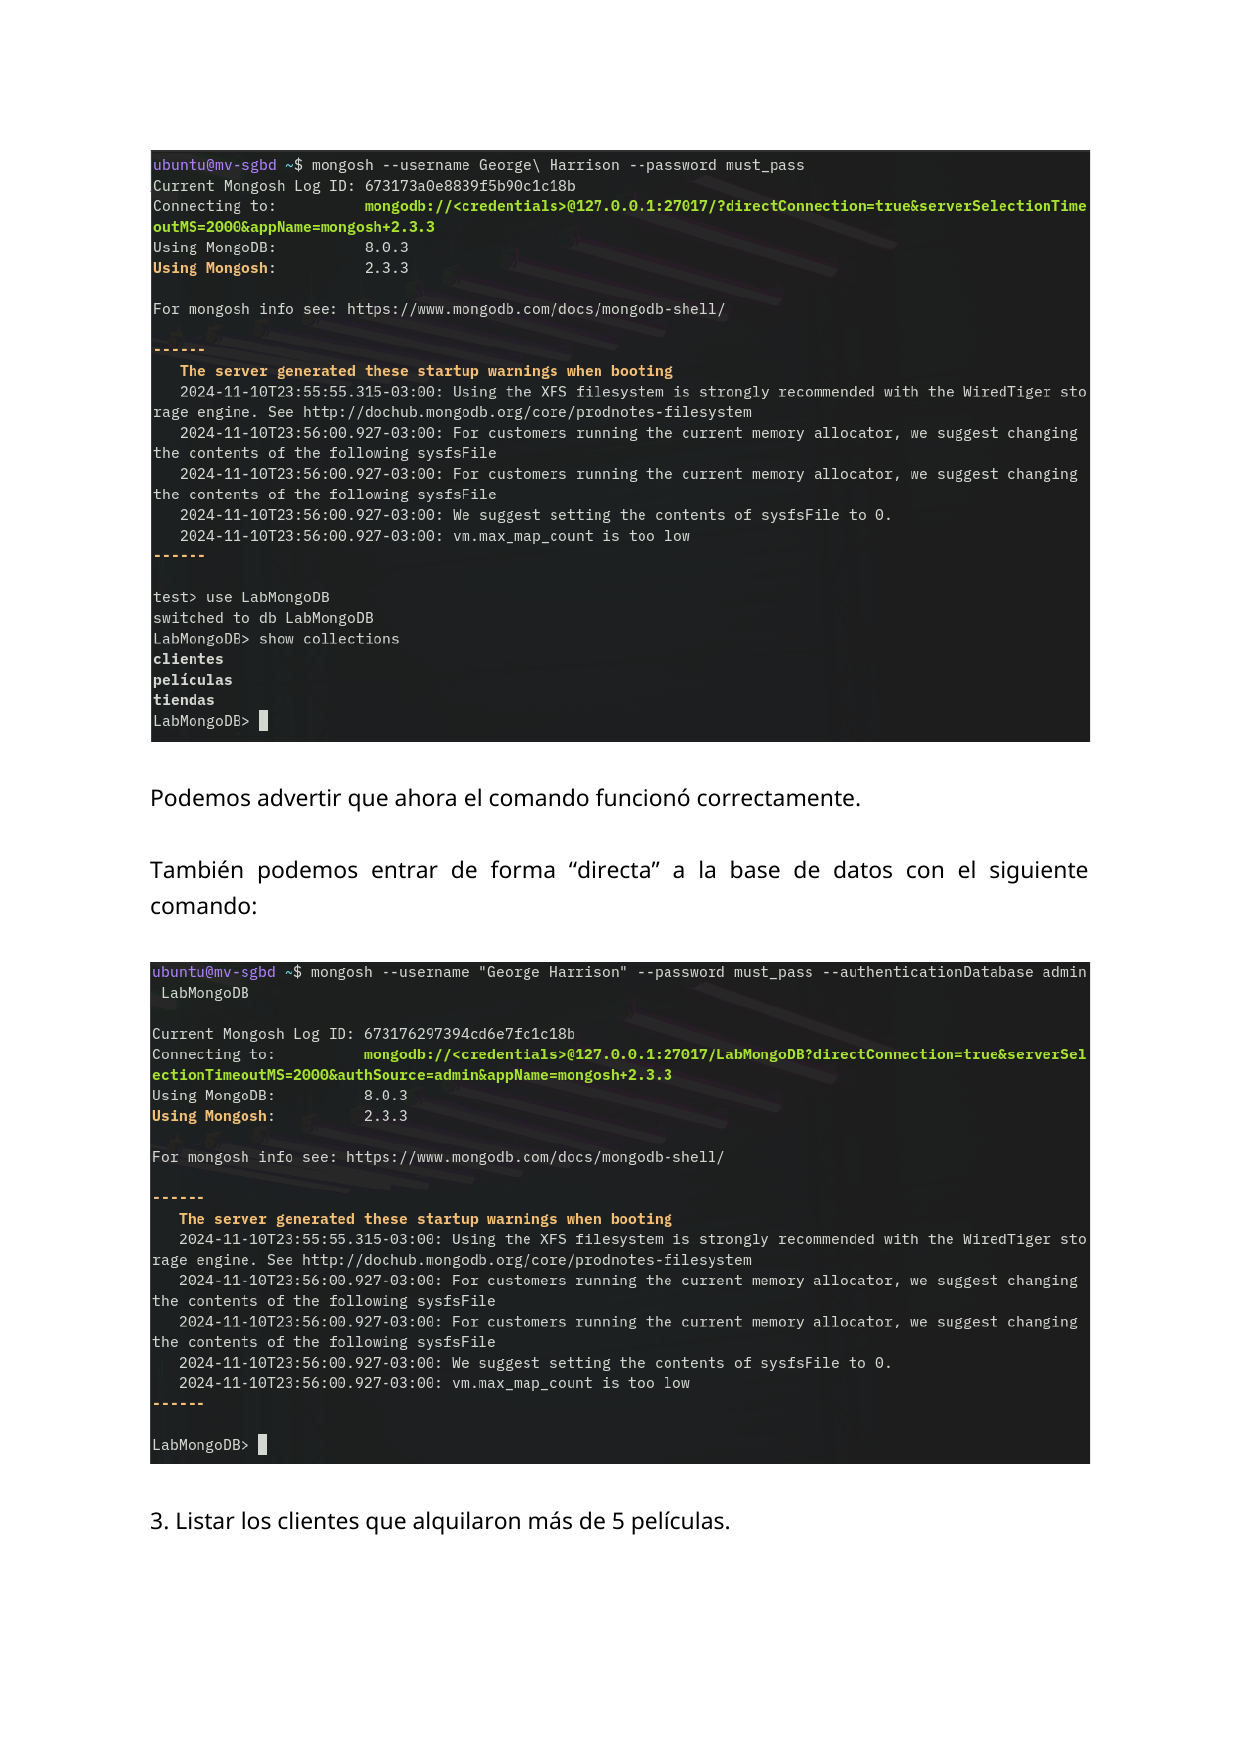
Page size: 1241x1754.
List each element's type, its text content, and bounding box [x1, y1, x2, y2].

text También podemos entrar de forma “directa” a la base de datos con el siguiente comando: [150, 854, 1090, 962]
text Podemos advertir que ahora el comando funcionó correctamente. [150, 782, 1090, 813]
text 3. Listar los clientes que alquilaron más de 5 películas. [150, 1505, 1090, 1536]
picture [150, 150, 1091, 742]
picture [150, 962, 1091, 1464]
